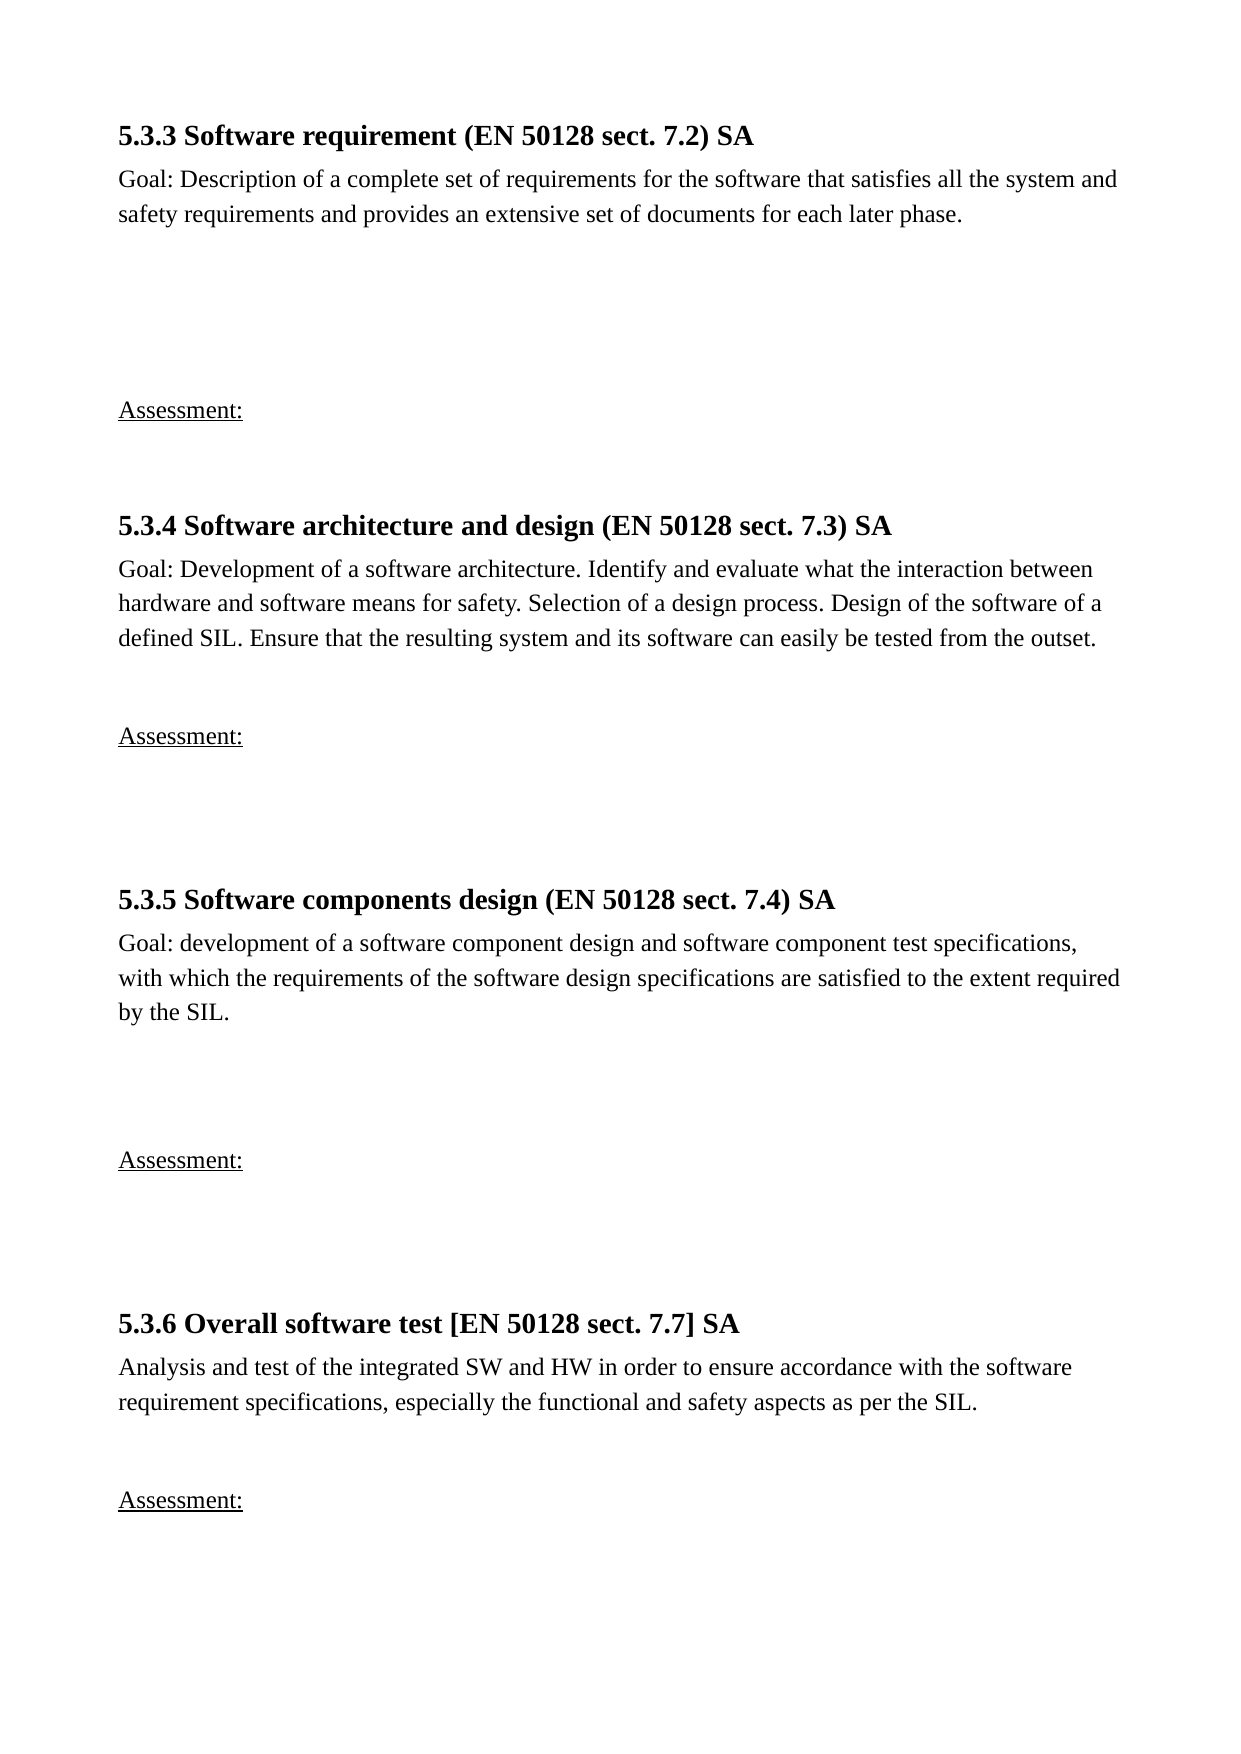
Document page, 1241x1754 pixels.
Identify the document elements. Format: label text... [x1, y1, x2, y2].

text Assessment: [118, 1145, 1122, 1173]
subtitle 5.3.3 Software requirement (EN 50128 sect. 7.2) SA [118, 118, 1122, 152]
text Assessment: [118, 395, 1122, 424]
text Assessment: [118, 721, 1122, 749]
text Goal: Development of a software architecture. Identify and evaluate what the interaction between hardware and software means for safety. Selection of a design process. Design of the software of a defined SIL. Ensure that the resulting system and its software can easily be tested from the outset. [118, 554, 1122, 651]
text Goal: development of a software component design and software component test specifications, with which the requirements of the software design specifications are satisfied to the extent required by the SIL. [118, 928, 1122, 1026]
text Analysis and test of the integrated SW and HW in order to ensure accordance with the software requirement specifications, especially the functional and safety aspects as per the SIL. [118, 1352, 1122, 1416]
subtitle 5.3.5 Software components design (EN 50128 sect. 7.4) SA [118, 882, 1122, 916]
text Goal: Description of a complete set of requirements for the software that satisfies all the system and safety requirements and provides an extensive set of documents for each later phase. [118, 164, 1122, 227]
text Assessment: [118, 1485, 1122, 1514]
subtitle 5.3.6 Overall software test [EN 50128 sect. 7.7] SA [118, 1306, 1122, 1340]
subtitle 5.3.4 Software architecture and design (EN 50128 sect. 7.3) SA [118, 508, 1122, 541]
